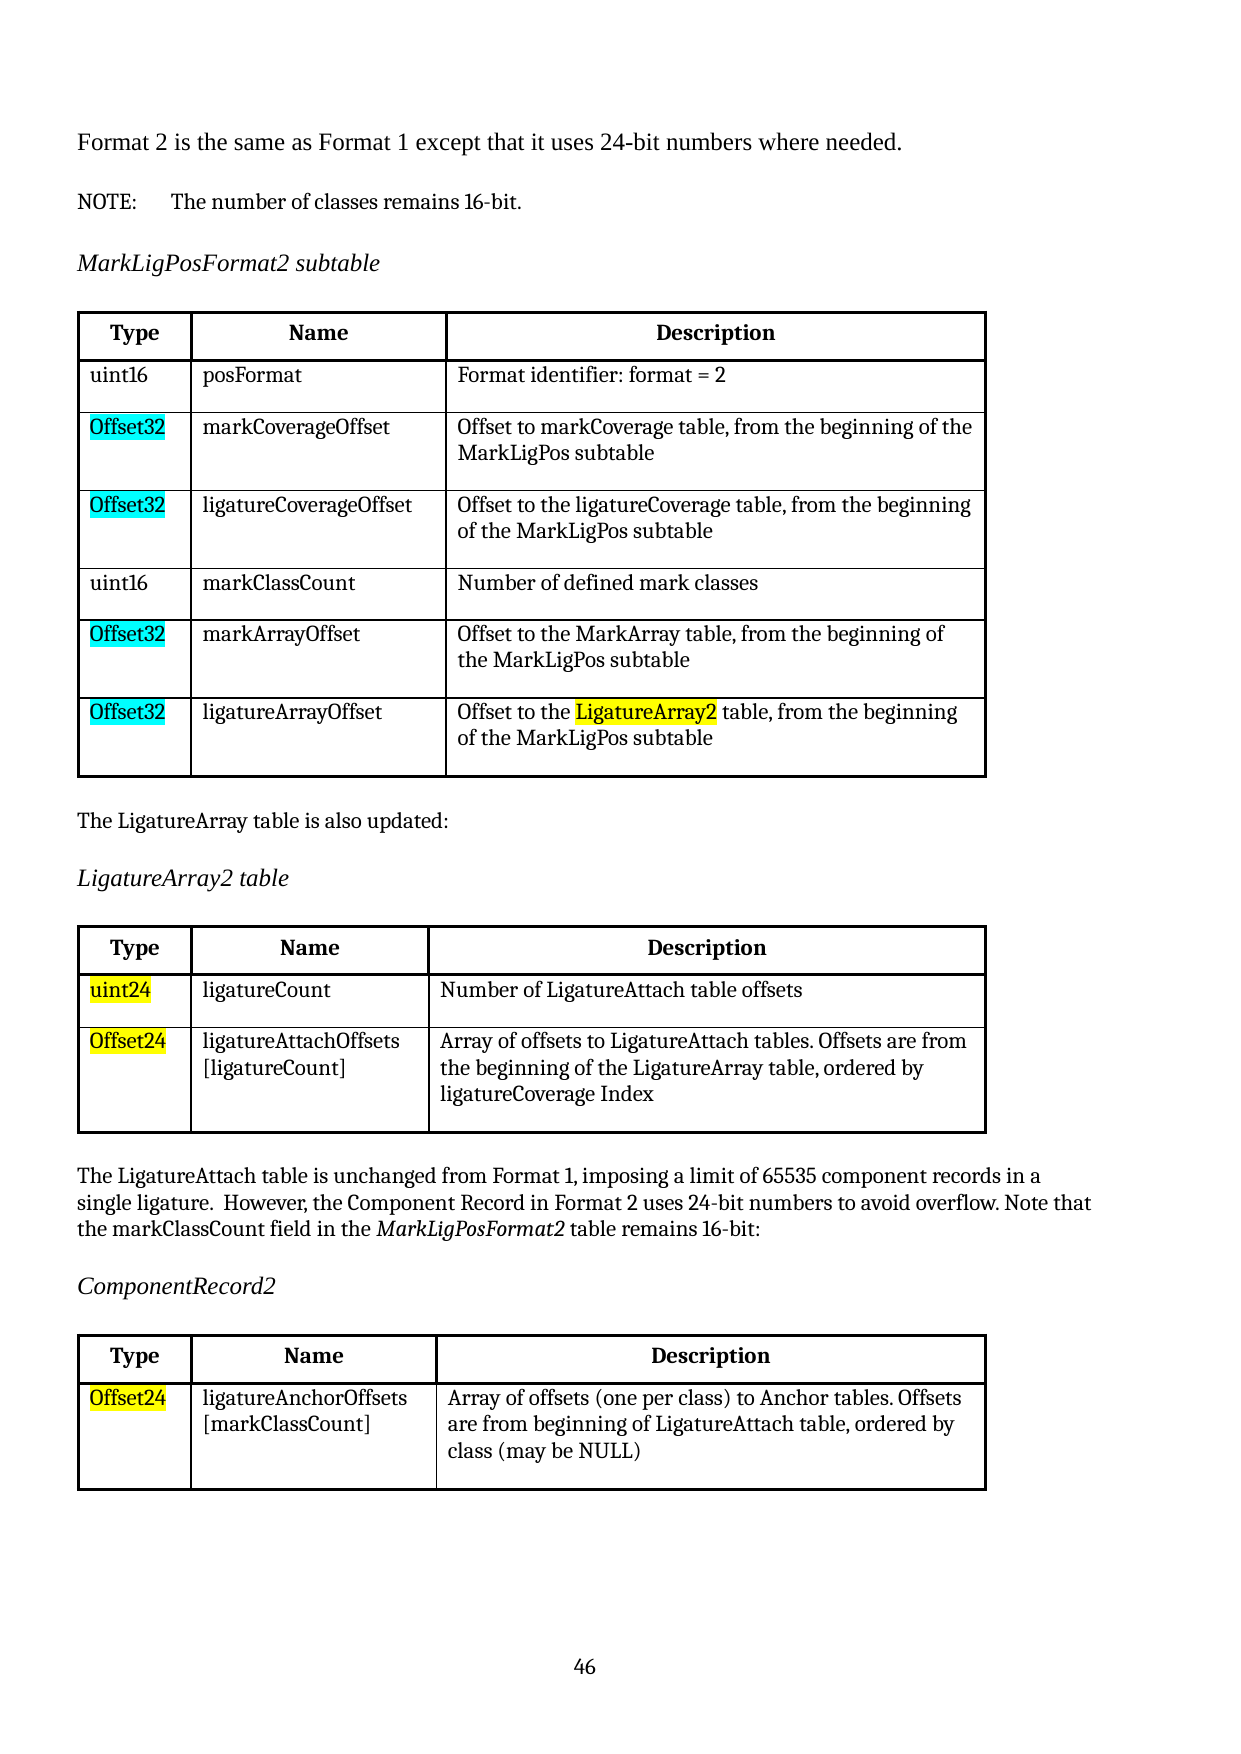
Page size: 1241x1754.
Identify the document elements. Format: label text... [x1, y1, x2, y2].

table_cell Offset to the LigatureArray2 table, from the beginning of the MarkLigPos subtable [447, 699, 984, 775]
table_cell ligatureAnchorOffsets [markClassCount] [192, 1385, 436, 1487]
table_cell ligatureAttachOffsets [ligatureCount] [192, 1028, 428, 1131]
table_cell Offset32 [80, 699, 190, 775]
table_cell Offset24 [80, 1028, 190, 1131]
table_cell markClassCount [192, 569, 445, 619]
table_cell ligatureCoverageOffset [192, 491, 445, 568]
table_cell uint16 [80, 362, 190, 412]
table_header Description [438, 1337, 984, 1382]
table_cell Offset24 [80, 1385, 190, 1487]
table_cell Offset32 [80, 491, 190, 568]
table_header Name [193, 1337, 435, 1382]
table_cell ligatureArrayOffset [192, 699, 445, 775]
table_header Type [80, 928, 190, 973]
table_cell ligatureCount [192, 976, 428, 1026]
text NOTE: The number of classes remains 16-bit. [77, 189, 1093, 215]
text Format 2 is the same as Format 1 except that it uses 24-bit numbers where needed. [77, 127, 1093, 156]
table_cell Array of offsets to LigatureAttach tables. Offsets are from the beginning of the LigatureArray table, ordered by ligatureCoverage Index [430, 1028, 984, 1131]
table_cell Offset32 [80, 413, 190, 490]
table_header Description [430, 928, 984, 973]
table_cell uint16 [80, 569, 190, 619]
table_cell Array of offsets (one per class) to Anchor tables. Offsets are from beginning of LigatureAttach table, ordered by class (may be NULL) [437, 1385, 984, 1487]
table_cell Offset to the ligatureCoverage table, from the beginning of the MarkLigPos subtable [447, 491, 984, 568]
table_cell Number of defined mark classes [447, 569, 984, 619]
table_cell uint24 [80, 976, 190, 1026]
table_cell Offset to markCoverage table, from the beginning of the MarkLigPos subtable [447, 413, 984, 490]
table_header Description [448, 314, 984, 359]
table_cell posFormat [192, 362, 445, 412]
text MarkLigPosFormat2 subtable [77, 248, 1093, 277]
table_cell markCoverageOffset [192, 413, 445, 490]
table_cell Offset32 [80, 621, 190, 697]
text The LigatureArray table is also updated: [77, 807, 1093, 834]
table_cell Format identifier: format = 2 [447, 362, 984, 412]
table_cell Number of LigatureAttach table offsets [430, 976, 984, 1026]
table_cell markArrayOffset [192, 621, 445, 697]
table_header Type [80, 314, 190, 359]
text LigatureArray2 table [77, 863, 1093, 892]
table_header Name [193, 928, 427, 973]
text The LigatureAttach table is unchanged from Format 1, imposing a limit of 65535 component records in a single ligature. However, the Component Record in Format 2 uses 24-bit numbers to avoid overflow. Note that the markClassCount field in the MarkLigPosFormat2 table remains 16-bit: [77, 1163, 1093, 1242]
table_cell Offset to the MarkArray table, from the beginning of the MarkLigPos subtable [447, 621, 984, 697]
table_header Type [80, 1337, 190, 1382]
text ComponentRecord2 [77, 1271, 1093, 1300]
table_header Name [193, 314, 445, 359]
